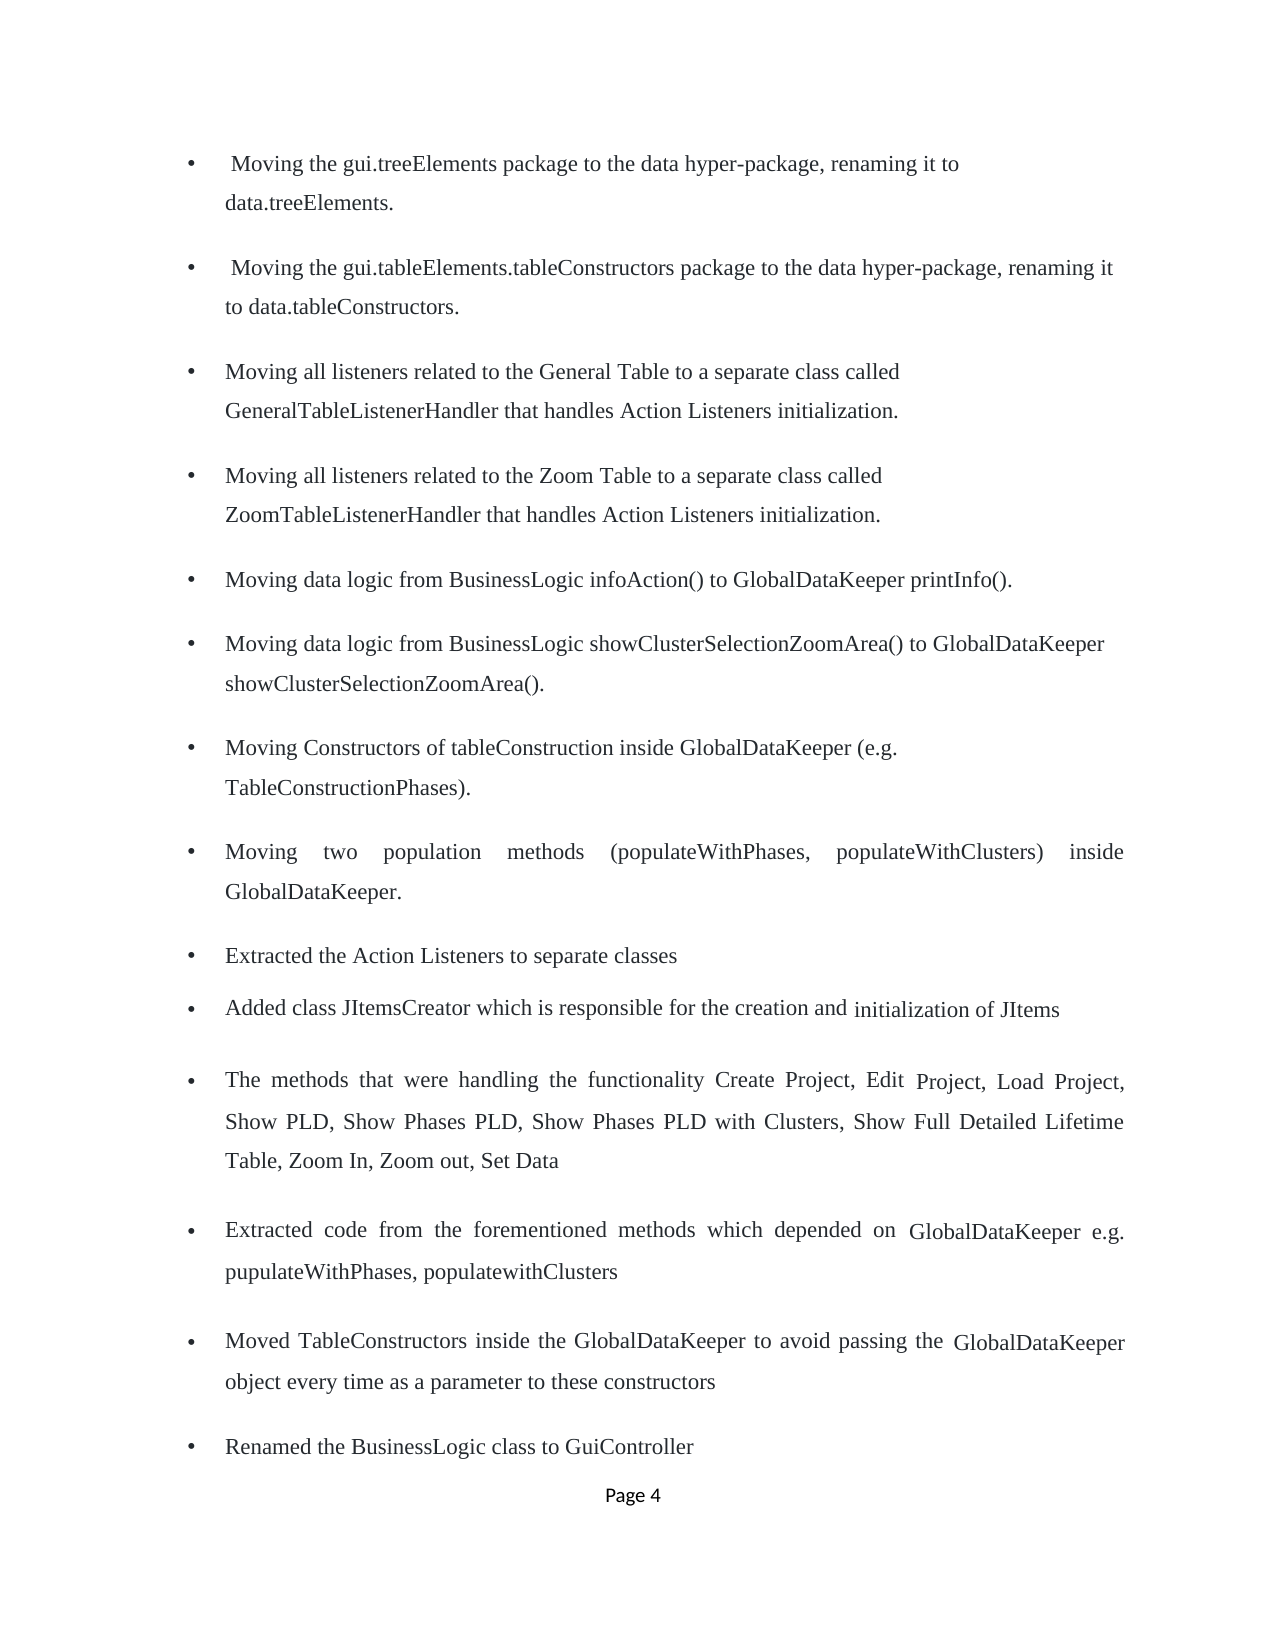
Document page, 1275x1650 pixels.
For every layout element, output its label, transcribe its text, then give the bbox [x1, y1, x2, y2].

list Moving data logic from BusinessLogic infoAction() to GlobalDataKeeper printInfo(). [187, 566, 1125, 592]
list Renamed the BusinessLogic class to GuiController [187, 1433, 1125, 1459]
list Moving Constructors of tableConstruction inside GlobalDataKeeper (e.g. TableConstructionPhases). [187, 734, 1125, 800]
list Moving data logic from BusinessLogic showClusterSelectionZoomArea() to GlobalDataKeeper showClusterSelectionZoomArea(). [187, 630, 1125, 696]
list The methods that were handling the functionality Create Project, Edit Project, Load Project, Show PLD, Show Phases PLD, Show Phases PLD with Clusters, Show Full Detailed Lifetime Table, Zoom In, Zoom out, Set Data [187, 1066, 1125, 1174]
list Moving the gui.tableElements.tableConstructors package to the data hyper-package, renaming it to data.tableConstructors. [187, 254, 1125, 320]
list Moving two population methods (populateWithPhases, populateWithClusters) inside GlobalDataKeeper. [187, 838, 1125, 904]
list Added class JItemsCreator which is responsible for the creation and initialization of JItems [187, 994, 1125, 1023]
list Moving the gui.treeElements package to the data hyper-package, renaming it to data.treeElements. [187, 150, 1125, 216]
list Extracted the Action Listeners to separate classes [187, 942, 1125, 968]
list Moving all listeners related to the Zoom Table to a separate class called ZoomTableListenerHandler that handles Action Listeners initialization. [187, 462, 1125, 528]
list Moved TableConstructors inside the GlobalDataKeeper to avoid passing the GlobalDataKeeper object every time as a parameter to these constructors [187, 1327, 1125, 1395]
list Extracted code from the forementioned methods which depended on GlobalDataKeeper e.g. pupulateWithPhases, populatewithClusters [187, 1216, 1125, 1284]
list Moving all listeners related to the General Table to a separate class called GeneralTableListenerHandler that handles Action Listeners initialization. [187, 358, 1125, 424]
